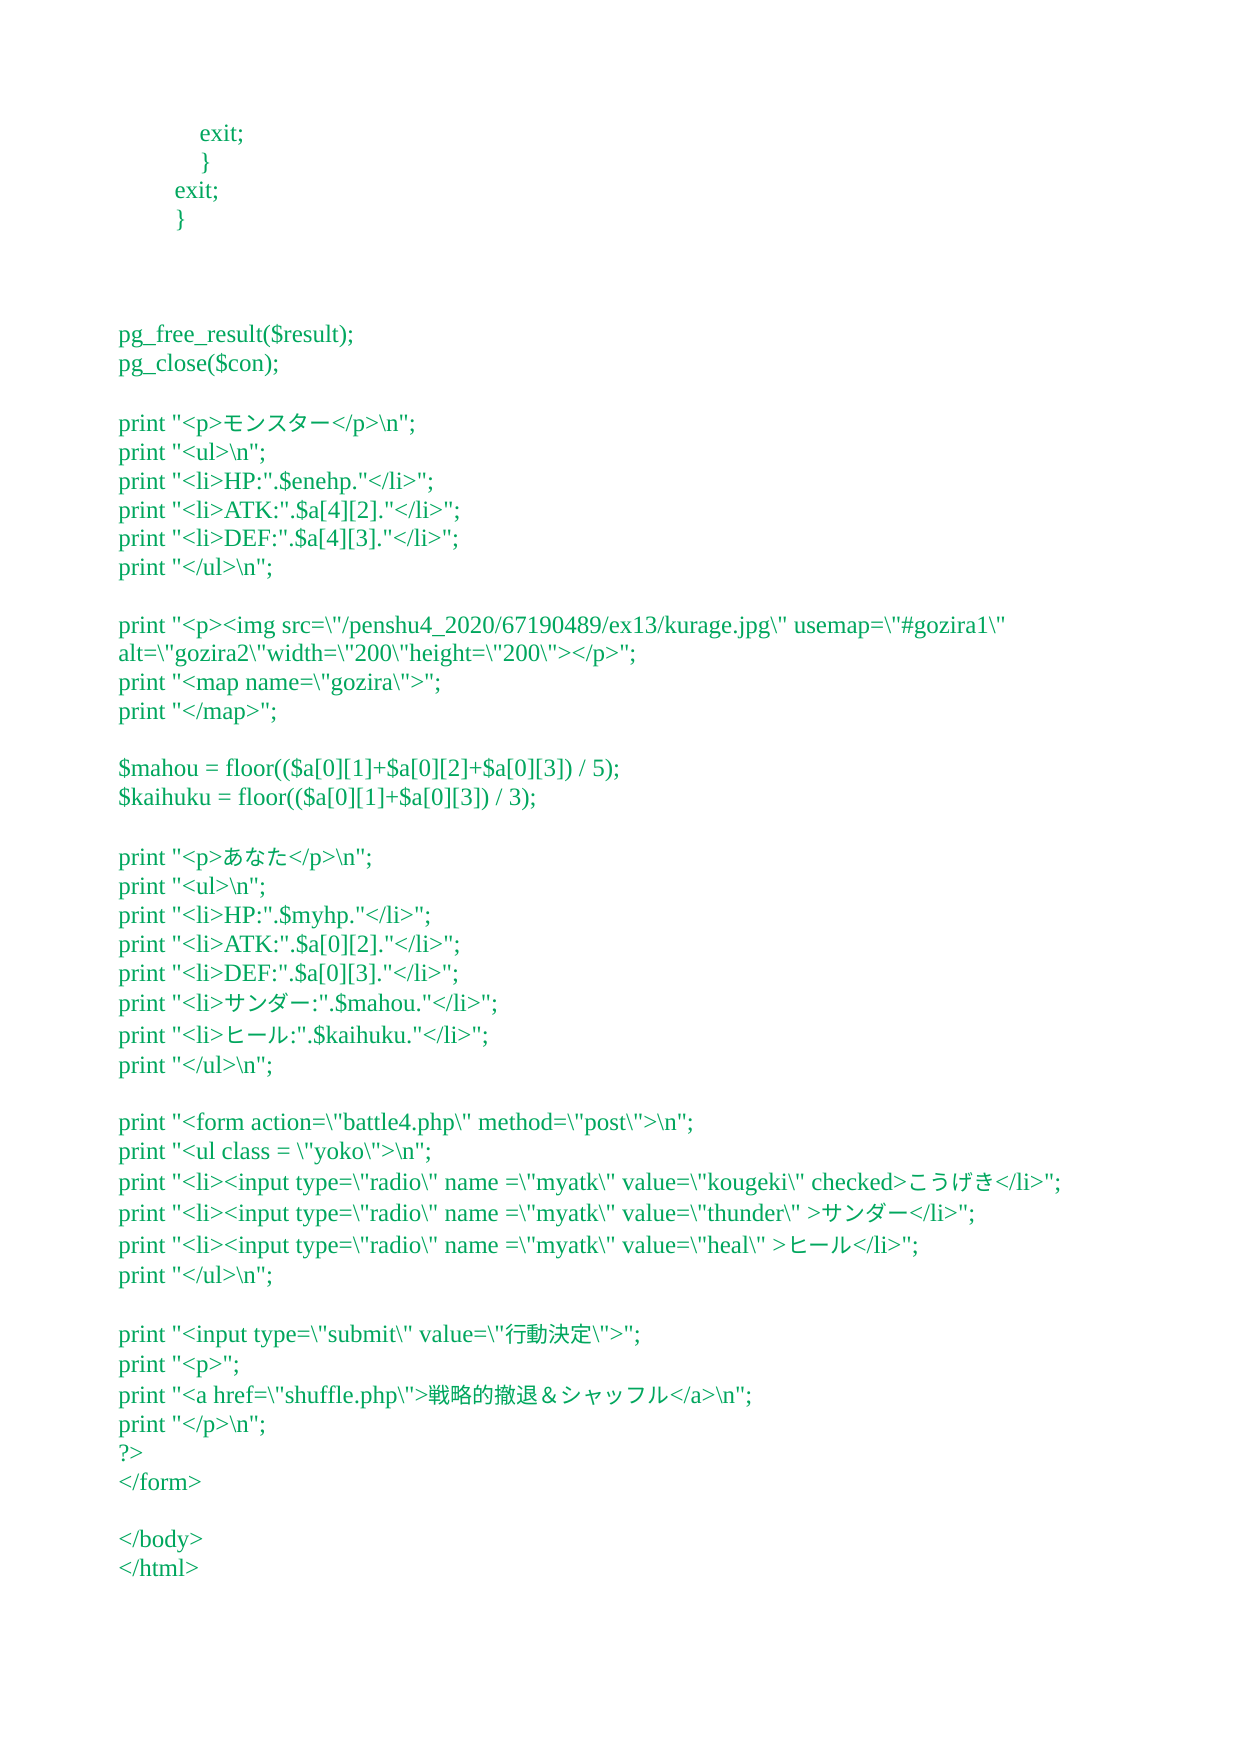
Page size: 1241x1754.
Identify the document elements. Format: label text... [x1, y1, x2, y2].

text } [118, 204, 1122, 233]
text print "<li>DEF:".$a[4][3]."</li>"; [118, 523, 1122, 552]
text </form> [118, 1467, 1122, 1496]
text print "</map>"; [118, 696, 1122, 725]
text print "<input type=\"submit\" value=\"行動決定\">"; [118, 1317, 1122, 1349]
text print "</ul>\n"; [118, 1260, 1122, 1288]
text print "<a href=\"shuffle.php\">戦略的撤退＆シャッフル</a>\n"; [118, 1378, 1122, 1409]
text print "<li>DEF:".$a[0][3]."</li>"; [118, 958, 1122, 986]
text print "<li><input type=\"radio\" name =\"myatk\" value=\"thunder\" >サンダー</li>"; [118, 1196, 1122, 1228]
text print "<ul>\n"; [118, 871, 1122, 900]
text </html> [118, 1553, 1122, 1582]
text print "<li>HP:".$enehp."</li>"; [118, 466, 1122, 495]
text print "<form action=\"battle4.php\" method=\"post\">\n"; [118, 1107, 1122, 1136]
text print "<p><img src=\"/penshu4_2020/67190489/ex13/kurage.jpg\" usemap=\"#gozira1\" alt=\"gozira2\"width=\"200\"height=\"200\"></p>"; [118, 610, 1122, 667]
text print "<li><input type=\"radio\" name =\"myatk\" value=\"kougeki\" checked>こうげき</li>"; [118, 1165, 1122, 1196]
text print "<li>HP:".$myhp."</li>"; [118, 900, 1122, 929]
text exit; [118, 176, 1122, 204]
text print "<li>ATK:".$a[0][2]."</li>"; [118, 929, 1122, 958]
text print "<li>サンダー:".$mahou."</li>"; [118, 986, 1122, 1018]
text print "<li>ATK:".$a[4][2]."</li>"; [118, 495, 1122, 523]
text print "<map name=\"gozira\">"; [118, 667, 1122, 696]
text exit; [118, 118, 1122, 147]
text print "<li><input type=\"radio\" name =\"myatk\" value=\"heal\" >ヒール</li>"; [118, 1228, 1122, 1260]
text } [118, 147, 1122, 176]
text print "<li>ヒール:".$kaihuku."</li>"; [118, 1018, 1122, 1050]
text $mahou = floor(($a[0][1]+$a[0][2]+$a[0][3]) / 5); [118, 753, 1122, 782]
text print "<ul class = \"yoko\">\n"; [118, 1136, 1122, 1165]
text </body> [118, 1524, 1122, 1553]
text print "<ul>\n"; [118, 437, 1122, 466]
text print "<p>"; [118, 1349, 1122, 1378]
text print "<p>モンスター</p>\n"; [118, 406, 1122, 437]
text pg_close($con); [118, 348, 1122, 377]
text ?> [118, 1438, 1122, 1467]
text $kaihuku = floor(($a[0][1]+$a[0][3]) / 3); [118, 782, 1122, 811]
text pg_free_result($result); [118, 319, 1122, 348]
text print "</ul>\n"; [118, 1050, 1122, 1078]
text print "<p>あなた</p>\n"; [118, 840, 1122, 871]
text print "</p>\n"; [118, 1409, 1122, 1438]
text print "</ul>\n"; [118, 552, 1122, 581]
